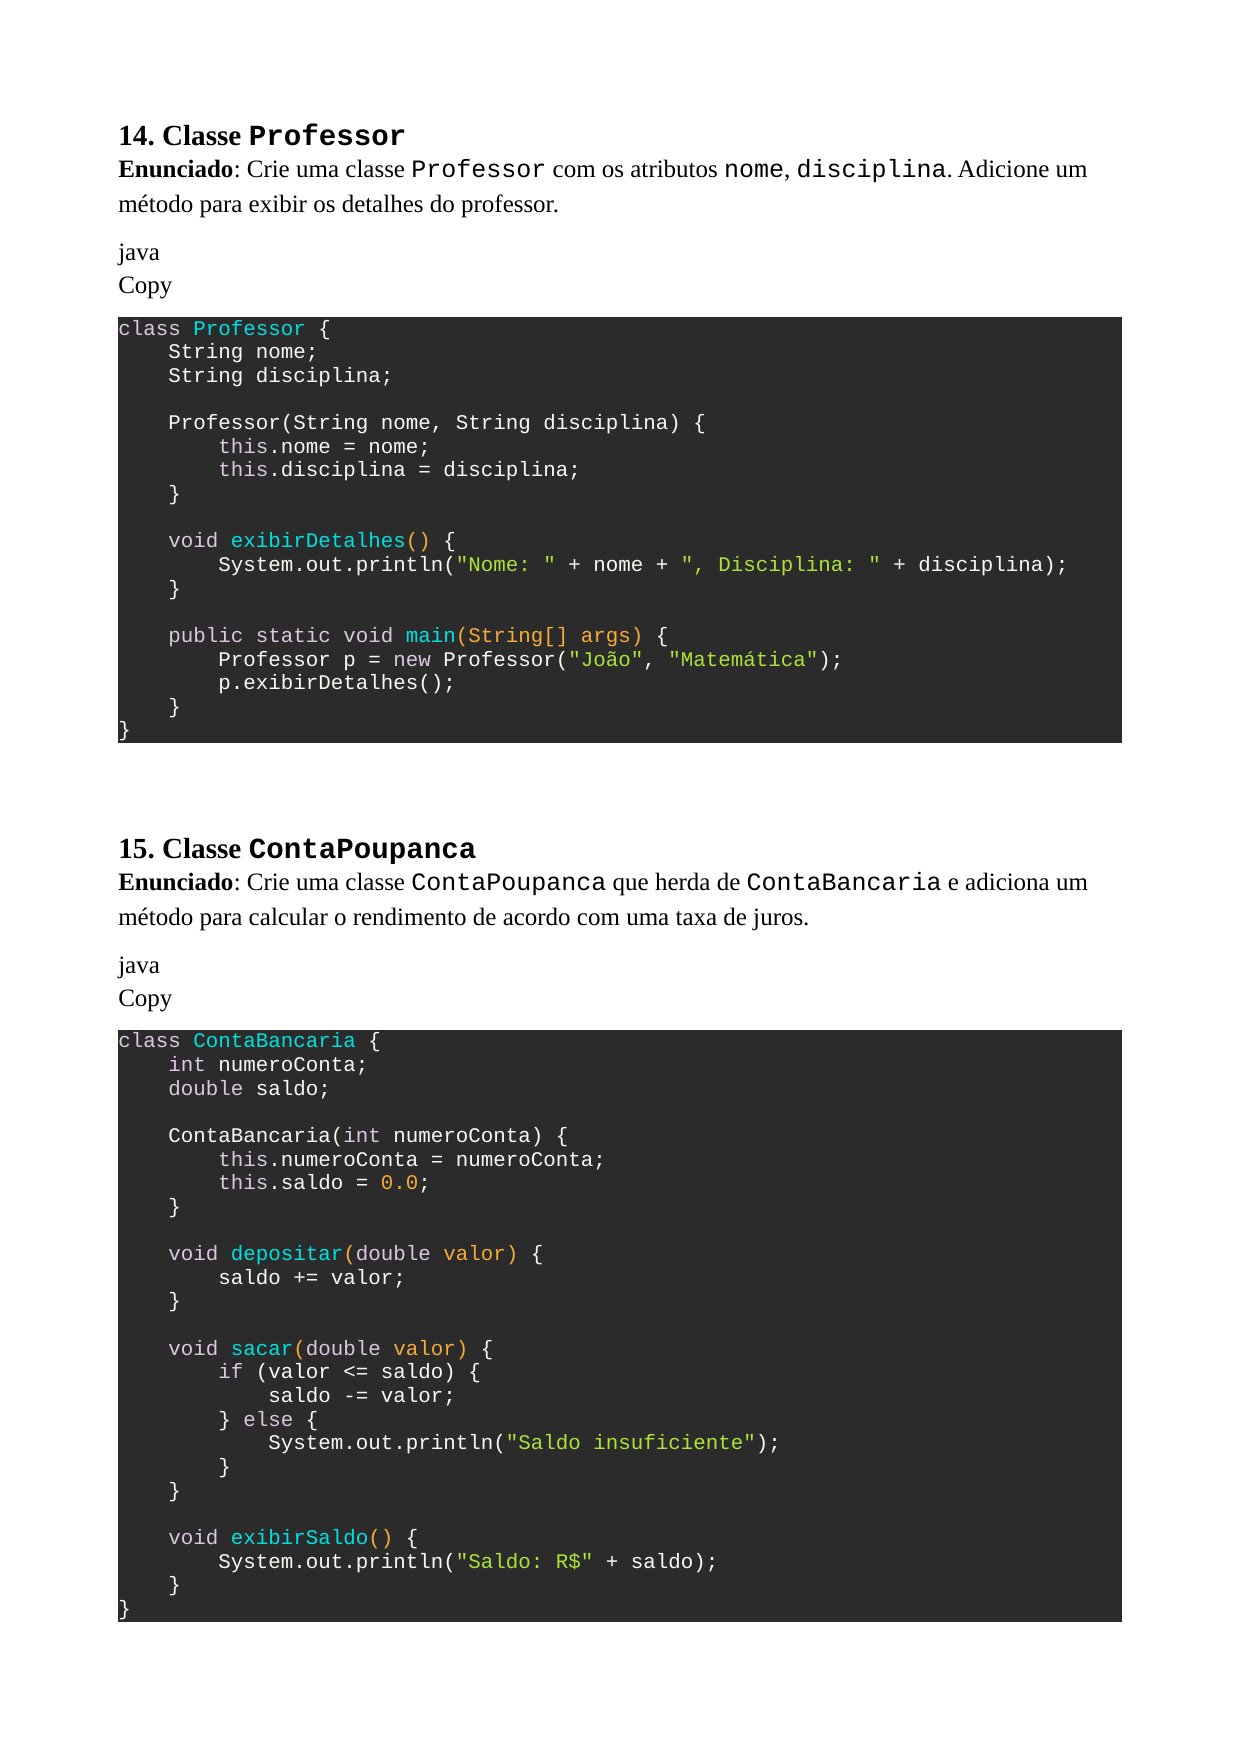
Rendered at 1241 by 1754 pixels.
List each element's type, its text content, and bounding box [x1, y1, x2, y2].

text int numeroConta; [118, 1054, 1122, 1078]
text void depositar(double valor) { [118, 1243, 1122, 1267]
text } [118, 1574, 1122, 1598]
text } [118, 578, 1122, 601]
text double saldo; [118, 1078, 1122, 1101]
text void exibirDetalhes() { [118, 530, 1122, 554]
text class ContaBancaria { [118, 1030, 1122, 1054]
text Professor(String nome, String disciplina) { [118, 412, 1122, 436]
text saldo += valor; [118, 1267, 1122, 1291]
text this.nome = nome; [118, 436, 1122, 459]
text Professor p = new Professor("João", "Matemática"); [118, 648, 1122, 672]
text java [118, 950, 1122, 978]
text Enunciado: Crie uma classe Professor com os atributos nome, disciplina. Adicione um método para exibir os detalhes do professor. [118, 154, 1122, 218]
text Copy [118, 983, 1122, 1012]
subtitle 15. Classe ContaPoupanca [118, 831, 1122, 867]
text p.exibirDetalhes(); [118, 672, 1122, 696]
text ContaBancaria(int numeroConta) { [118, 1125, 1122, 1149]
text System.out.println("Saldo: R$" + saldo); [118, 1551, 1122, 1574]
text void sacar(double valor) { [118, 1338, 1122, 1361]
text public static void main(String[] args) { [118, 625, 1122, 648]
text if (valor <= saldo) { [118, 1361, 1122, 1385]
text } [118, 1291, 1122, 1314]
text System.out.println("Nome: " + nome + ", Disciplina: " + disciplina); [118, 554, 1122, 578]
text java [118, 237, 1122, 266]
text class Professor { [118, 317, 1122, 341]
text this.numeroConta = numeroConta; [118, 1149, 1122, 1172]
text this.saldo = 0.0; [118, 1172, 1122, 1196]
text Enunciado: Crie uma classe ContaPoupanca que herda de ContaBancaria e adiciona um método para calcular o rendimento de acordo com uma taxa de juros. [118, 867, 1122, 931]
text System.out.println("Saldo insuficiente"); [118, 1432, 1122, 1456]
subtitle 14. Classe Professor [118, 118, 1122, 154]
text void exibirSaldo() { [118, 1527, 1122, 1551]
text this.disciplina = disciplina; [118, 459, 1122, 483]
text } [118, 1456, 1122, 1480]
text String nome; [118, 341, 1122, 365]
text Copy [118, 270, 1122, 299]
text } [118, 696, 1122, 719]
text } [118, 1598, 1122, 1622]
text } [118, 1196, 1122, 1219]
text } [118, 1480, 1122, 1503]
text } [118, 719, 1122, 743]
text } else { [118, 1409, 1122, 1432]
text saldo -= valor; [118, 1385, 1122, 1409]
text } [118, 483, 1122, 507]
text String disciplina; [118, 365, 1122, 388]
